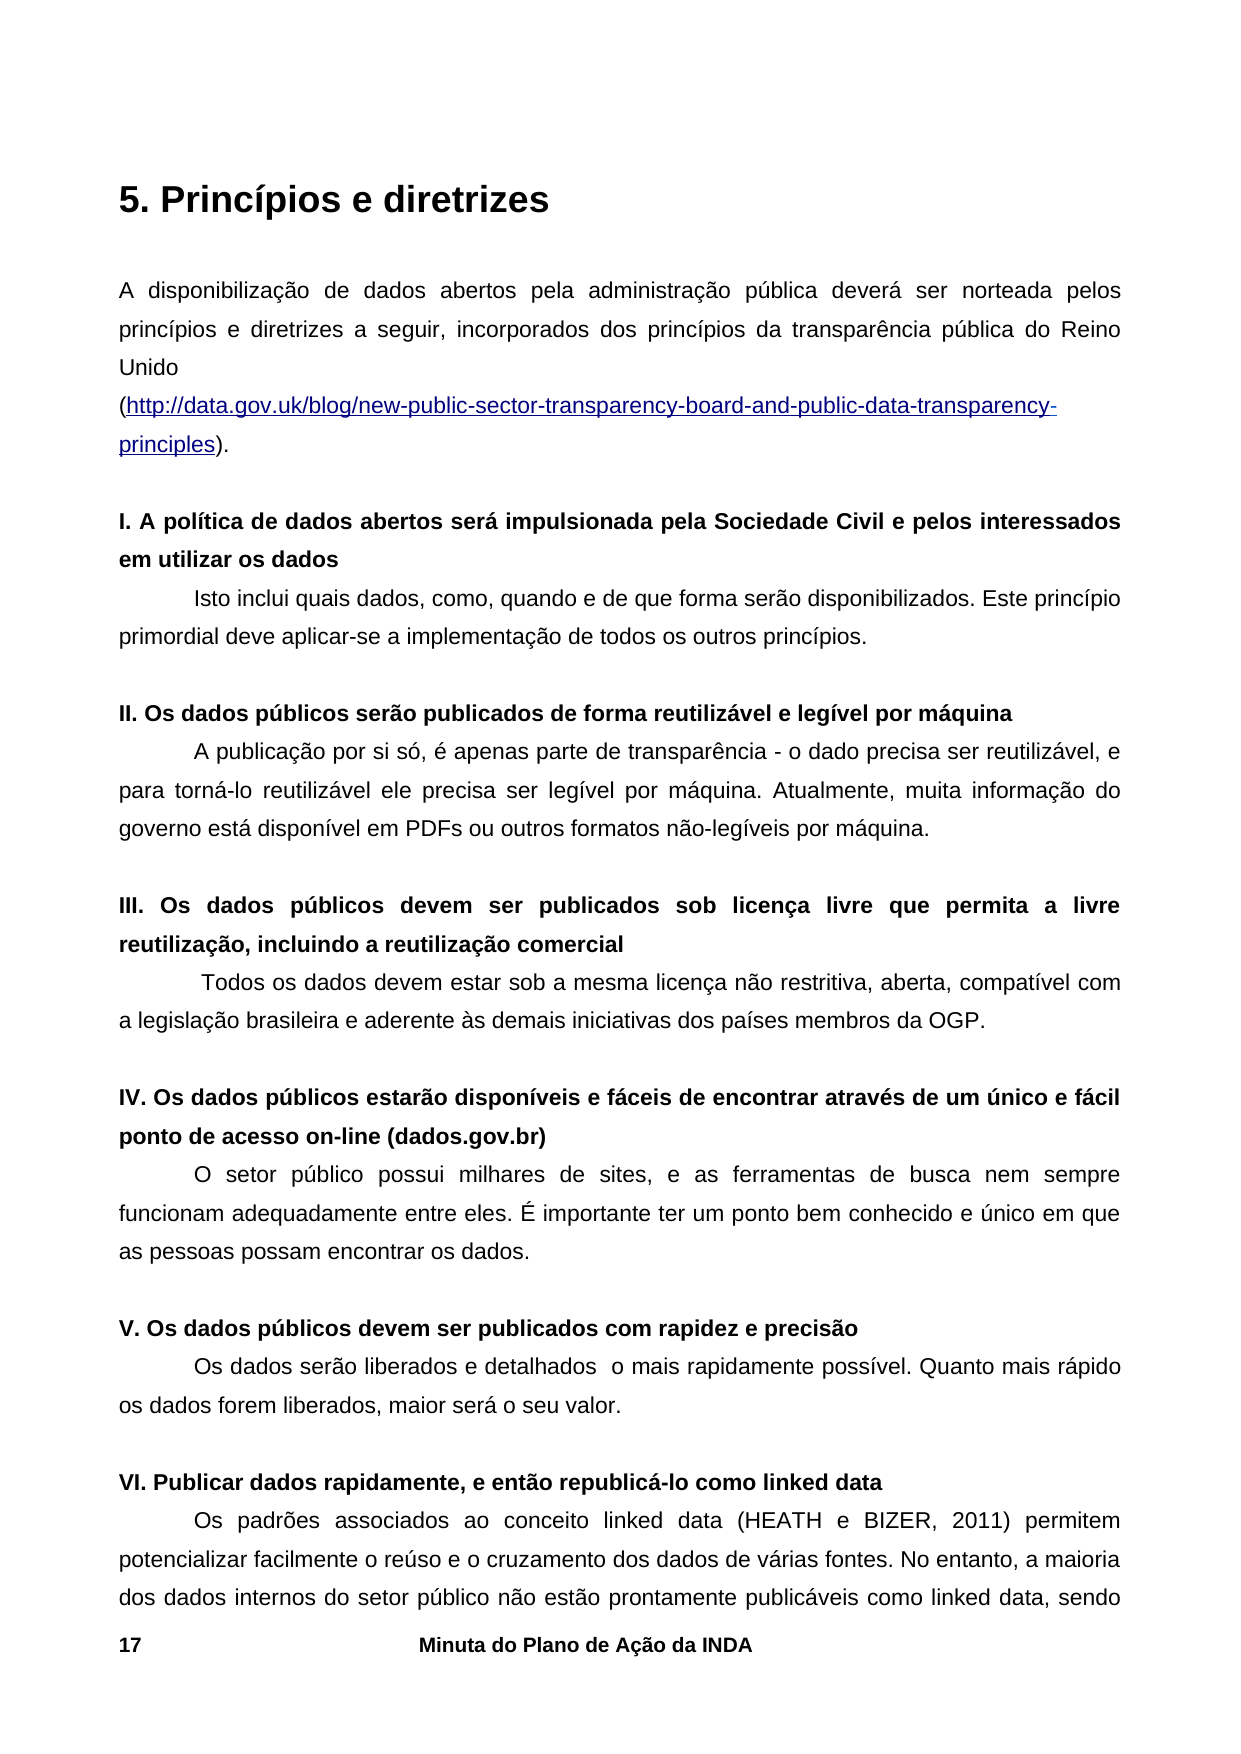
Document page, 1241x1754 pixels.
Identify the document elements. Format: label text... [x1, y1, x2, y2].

text VI. Publicar dados rapidamente, e então republicá-lo como linked data [118, 1469, 1122, 1495]
text I. A política de dados abertos será impulsionada pela Sociedade Civil e pelos interessados em utilizar os dados [118, 508, 1122, 572]
text A disponibilização de dados abertos pela administração pública deverá ser norteada pelos princípios e diretrizes a seguir, incorporados dos princípios da transparência pública do Reino Unido [118, 278, 1122, 380]
text II. Os dados públicos serão publicados de forma reutilizável e legível por máquina [118, 701, 1122, 726]
text V. Os dados públicos devem ser publicados com rapidez e precisão [118, 1316, 1122, 1341]
subtitle 5. Princípios e diretrizes [118, 179, 1122, 221]
text IV. Os dados públicos estarão disponíveis e fáceis de encontrar através de um único e fácil ponto de acesso on-line (dados.gov.br) [118, 1085, 1122, 1149]
text (http://data.gov.uk/blog/new-public-sector-transparency-board-and-public-data-transparency-principles). [118, 393, 1122, 457]
text A publicação por si só, é apenas parte de transparência - o dado precisa ser reutilizável, e para torná-lo reutilizável ele precisa ser legível por máquina. Atualmente, muita informação do governo está disponível em PDFs ou outros formatos não-legíveis por máquina. [118, 739, 1122, 842]
text Isto inclui quais dados, como, quando e de que forma serão disponibilizados. Este princípio primordial deve aplicar-se a implementação de todos os outros princípios. [118, 585, 1122, 649]
text O setor público possui milhares de sites, e as ferramentas de busca nem sempre funcionam adequadamente entre eles. É importante ter um ponto bem conhecido e único em que as pessoas possam encontrar os dados. [118, 1162, 1122, 1264]
text III. Os dados públicos devem ser publicados sob licença livre que permita a livre reutilização, incluindo a reutilização comercial [118, 893, 1122, 957]
text Os padrões associados ao conceito linked data (HEATH e BIZER, 2011) permitem potencializar facilmente o reúso e o cruzamento dos dados de várias fontes. No entanto, a maioria dos dados internos do setor público não estão prontamente publicáveis como linked data, sendo [118, 1508, 1122, 1610]
text Os dados serão liberados e detalhados o mais rapidamente possível. Quanto mais rápido os dados forem liberados, maior será o seu valor. [118, 1354, 1122, 1418]
text Todos os dados devem estar sob a mesma licença não restritiva, aberta, compatível com a legislação brasileira e aderente às demais iniciativas dos países membros da OGP. [118, 970, 1122, 1034]
